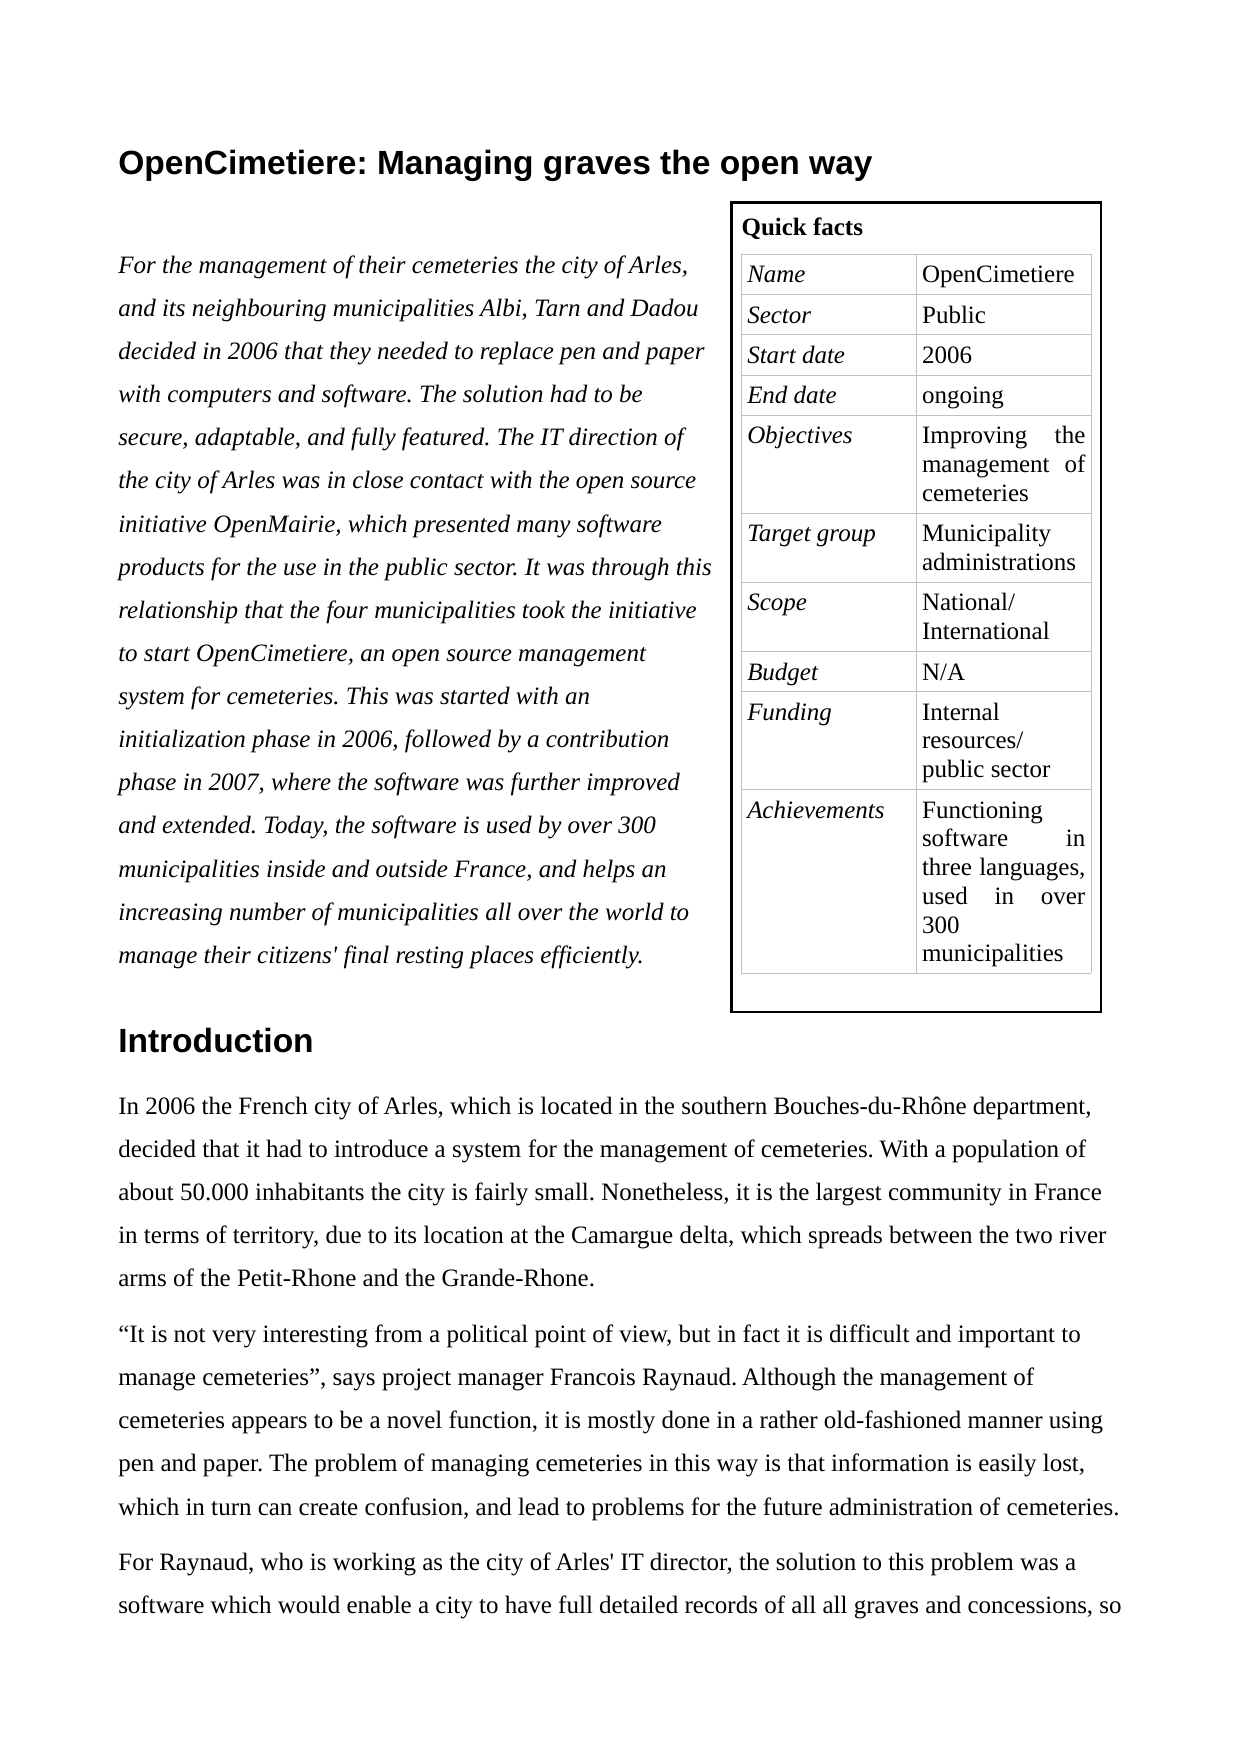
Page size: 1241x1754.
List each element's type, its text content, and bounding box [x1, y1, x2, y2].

table_cell Sector [742, 295, 916, 334]
table_cell Target group [742, 514, 916, 582]
table_cell National/ International [917, 583, 1091, 651]
text In 2006 the French city of Arles, which is located in the southern Bouches-du-Rhône department, decided that it had to introduce a system for the management of cemeteries. With a population of about 50.000 inhabitants the city is fairly small. Nonetheless, it is the largest community in France in terms of territory, due to its location at the Camargue delta, which spreads between the two river arms of the Petit-Rhone and the Grande-Rhone. [118, 1091, 1122, 1292]
table_cell Functioning software in three languages, used in over 300 municipalities [917, 790, 1091, 973]
text Quick facts [741, 212, 1091, 241]
subtitle OpenCimetiere: Managing graves the open way [118, 143, 1122, 182]
table_header Name [742, 255, 916, 294]
table_cell Internal resources/ public sector [917, 692, 1091, 789]
table_cell 2006 [917, 335, 1091, 374]
table_cell Scope [742, 583, 916, 651]
table_cell Municipality administrations [917, 514, 1091, 582]
subtitle Introduction [118, 1021, 1122, 1059]
table_cell Objectives [742, 416, 916, 513]
table_cell ongoing [917, 376, 1091, 415]
table_cell Start date [742, 335, 916, 374]
text “It is not very interesting from a political point of view, but in fact it is difficult and important to manage cemeteries”, says project manager Francois Raynaud. Although the management of cemeteries appears to be a novel function, it is mostly done in a rather old-fashioned manner using pen and paper. The problem of managing cemeteries in this way is that information is easily lost, which in turn can create confusion, and lead to problems for the future administration of cemeteries. [118, 1319, 1122, 1520]
table_cell Funding [742, 692, 916, 789]
table_cell Budget [742, 652, 916, 691]
table_cell End date [742, 376, 916, 415]
table_cell Achievements [742, 790, 916, 973]
table_header OpenCimetiere [917, 255, 1091, 294]
text For the management of their cemeteries the city of Arles, and its neighbouring municipalities Albi, Tarn and Dadou decided in 2006 that they needed to replace pen and paper with computers and software. The solution had to be secure, adaptable, and fully featured. The IT direction of the city of Arles was in close contact with the open source initiative OpenMairie, which presented many software products for the use in the public sector. It was through this relationship that the four municipalities took the initiative to start OpenCimetiere, an open source management system for cemeteries. This was started with an initialization phase in 2006, followed by a contribution phase in 2007, where the software was further improved and extended. Today, the software is used by over 300 municipalities inside and outside France, and helps an increasing number of municipalities all over the world to manage their citizens' final resting places efficiently. [118, 250, 730, 969]
table_cell Public [917, 295, 1091, 334]
table_cell Improving the management of cemeteries [917, 416, 1091, 513]
text For Raynaud, who is working as the city of Arles' IT director, the solution to this problem was a software which would enable a city to have full detailed records of all all graves and concessions, so [118, 1547, 1122, 1619]
table_cell N/A [917, 652, 1091, 691]
